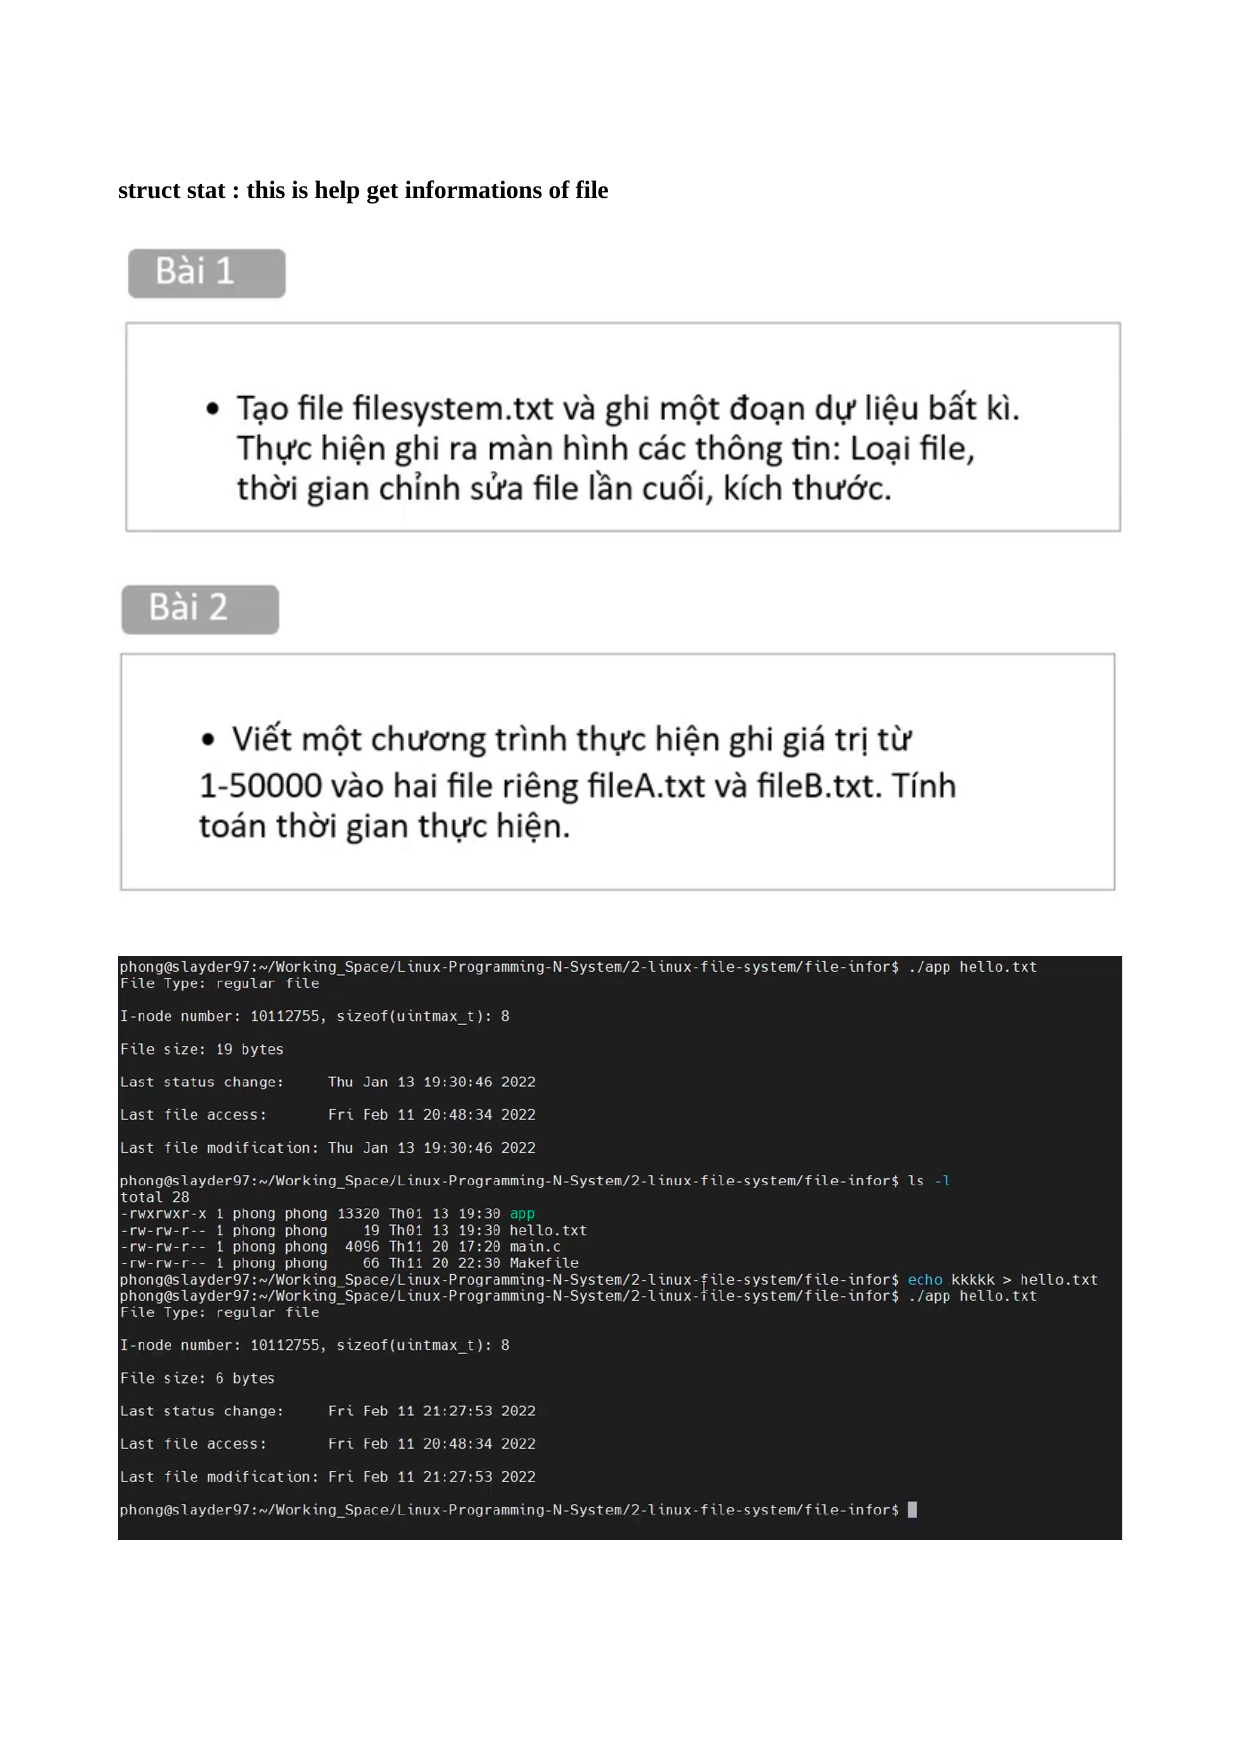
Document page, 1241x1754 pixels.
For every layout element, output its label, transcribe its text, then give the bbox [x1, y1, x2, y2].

picture [118, 233, 1123, 900]
text struct stat : this is help get informations of file [118, 176, 1122, 204]
picture [118, 956, 1123, 1540]
